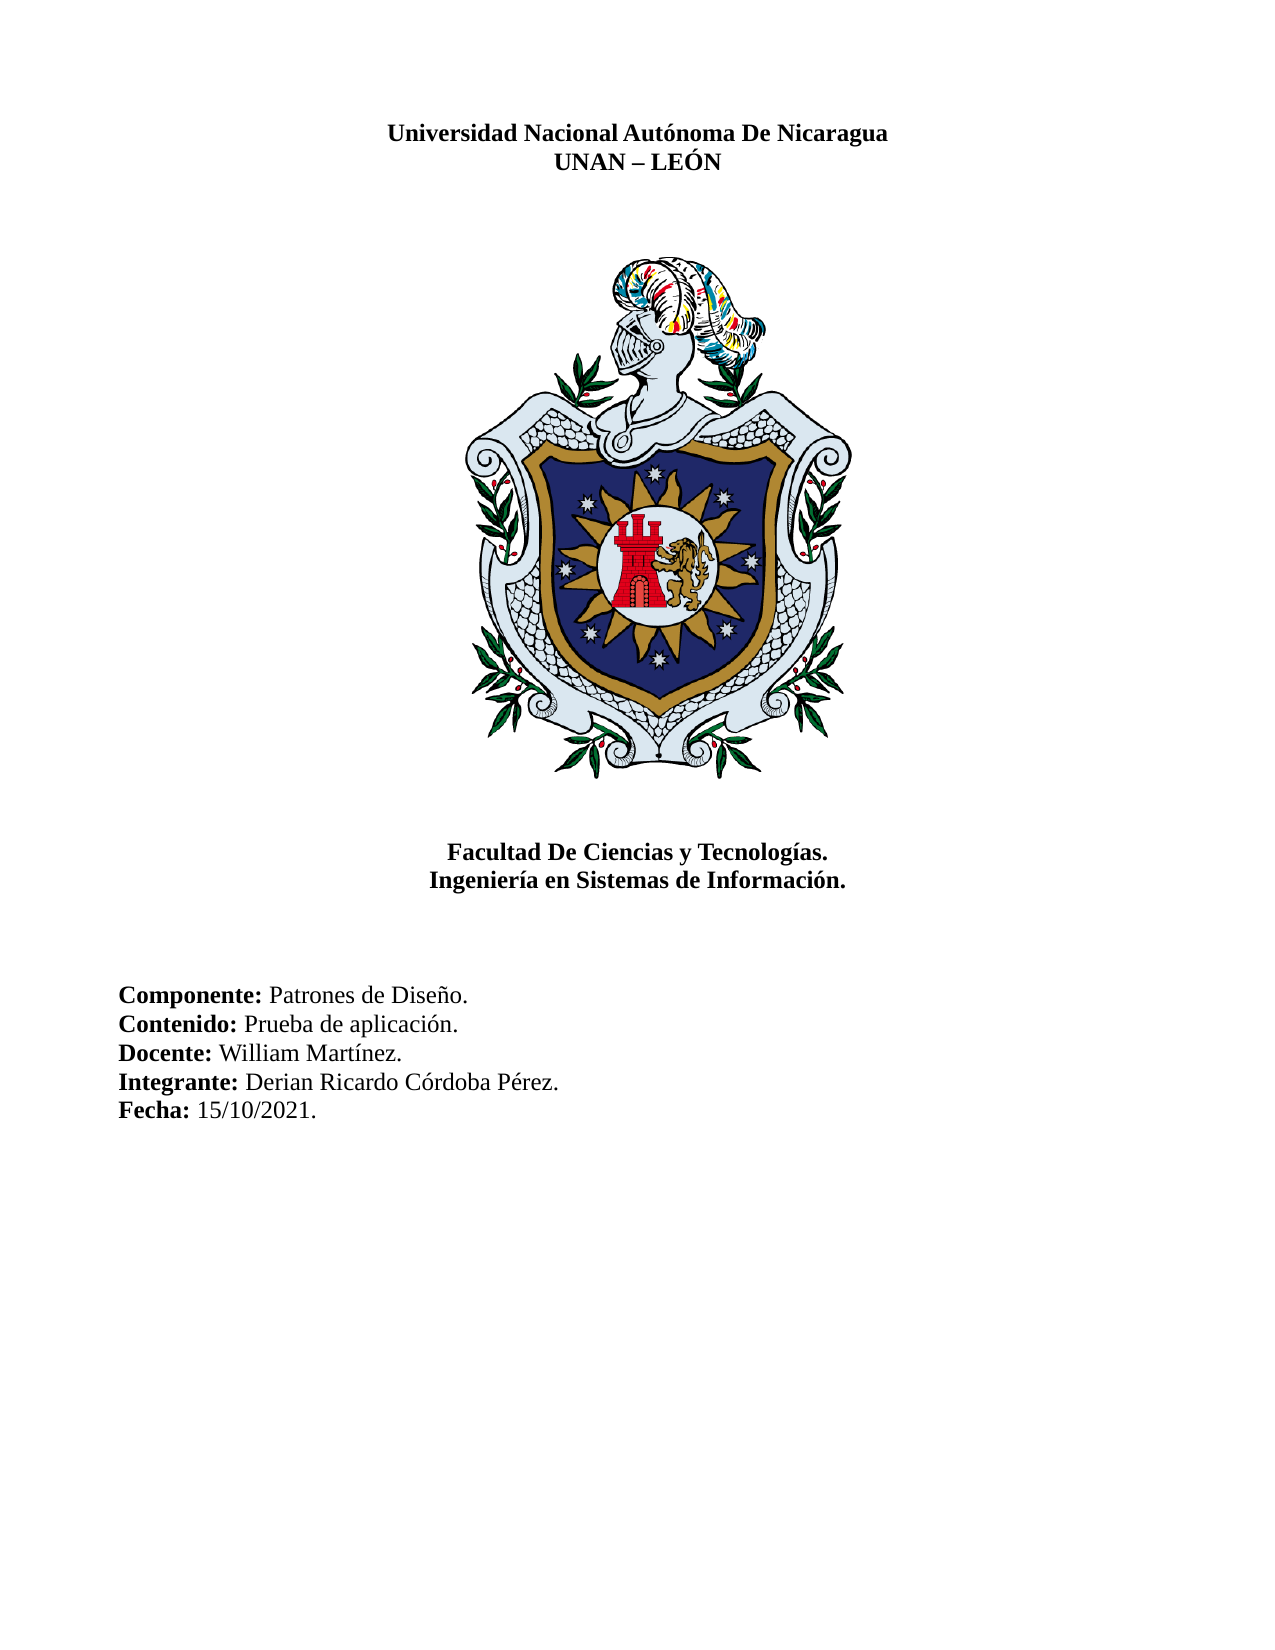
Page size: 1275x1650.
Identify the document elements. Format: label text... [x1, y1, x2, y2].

text Facultad De Ciencias y Tecnologías. [118, 837, 1157, 866]
text Docente: William Martínez. [118, 1038, 1157, 1067]
text Ingeniería en Sistemas de Información. [118, 866, 1157, 894]
text Fecha: 15/10/2021. [118, 1096, 1157, 1124]
text Componente: Patrones de Diseño. [118, 981, 1157, 1009]
picture [424, 207, 903, 826]
text Integrante: Derian Ricardo Córdoba Pérez. [118, 1067, 1157, 1096]
text UNAN – LEÓN [118, 147, 1157, 176]
text Universidad Nacional Autónoma De Nicaragua [118, 118, 1157, 147]
text Contenido: Prueba de aplicación. [118, 1009, 1157, 1038]
